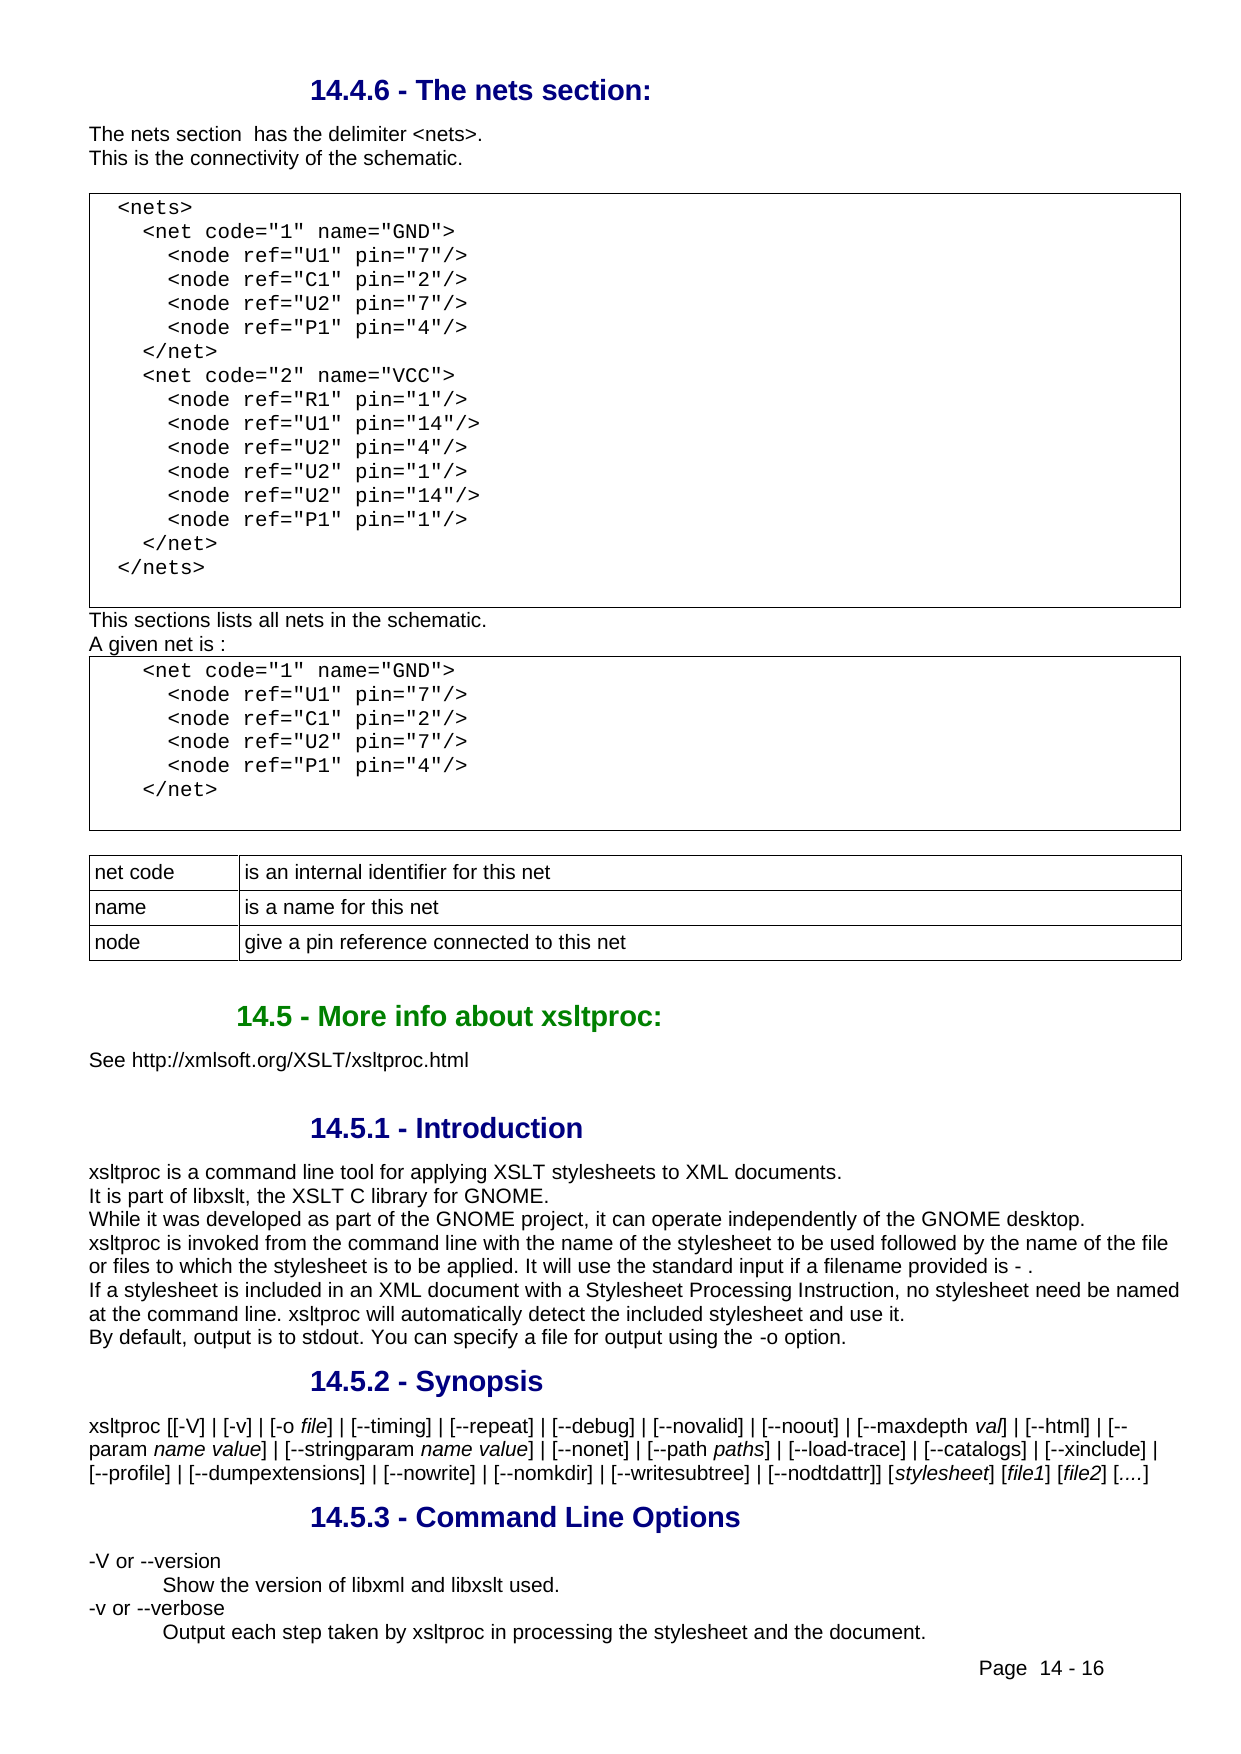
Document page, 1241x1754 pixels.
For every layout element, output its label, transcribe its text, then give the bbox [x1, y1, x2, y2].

text <node ref="C1" pin="2"/> [90, 703, 1180, 727]
subtitle The nets section: [236, 74, 1181, 106]
text This sections lists all nets in the schematic. [88, 608, 1181, 632]
text <node ref="U2" pin="7"/> [90, 727, 1180, 751]
text If a stylesheet is included in an XML document with a Stylesheet Processing Instruction, no stylesheet need be named at the command line. xsltproc will automatically detect the included stylesheet and use it. [88, 1278, 1181, 1326]
text By default, output is to stdout. You can specify a file for output using the -o option. [88, 1326, 1181, 1349]
text See http://xmlsoft.org/XSLT/xsltproc.html [88, 1049, 1181, 1072]
text <node ref="U1" pin="14"/> [90, 409, 1180, 433]
subtitle Command Line Options [236, 1501, 1181, 1533]
table_cell node [90, 926, 238, 960]
table_cell give a pin reference connected to this net [240, 926, 1181, 960]
table_header is an internal identifier for this net [240, 856, 1181, 890]
text </nets> [90, 553, 1180, 581]
text This is the connectivity of the schematic. [88, 146, 1181, 170]
text <node ref="U1" pin="7"/> [90, 241, 1180, 265]
text -V or --version [88, 1550, 1181, 1573]
text <node ref="U2" pin="14"/> [90, 481, 1180, 505]
text <node ref="C1" pin="2"/> [90, 265, 1180, 289]
text <net code="1" name="GND"> [90, 657, 1180, 679]
text <net code="2" name="VCC"> [90, 361, 1180, 385]
text <node ref="U2" pin="7"/> [90, 289, 1180, 313]
text The nets section has the delimiter <nets>. [88, 123, 1181, 146]
text While it was developed as part of the GNOME project, it can operate independently of the GNOME desktop. [88, 1208, 1181, 1231]
text </net> [90, 775, 1180, 803]
table_cell name [90, 891, 238, 925]
subtitle Synopsis [236, 1365, 1181, 1398]
text It is part of libxslt, the XSLT C library for GNOME. [88, 1184, 1181, 1208]
text <node ref="P1" pin="4"/> [90, 751, 1180, 775]
text <node ref="P1" pin="4"/> [90, 313, 1180, 337]
text A given net is : [88, 632, 1181, 656]
text </net> [90, 529, 1180, 553]
subtitle Introduction [236, 1112, 1181, 1144]
text Show the version of libxml and libxslt used. [162, 1573, 1181, 1597]
table_header net code [90, 856, 238, 890]
text -v or --verbose [88, 1597, 1181, 1620]
text <node ref="U1" pin="7"/> [90, 679, 1180, 703]
table_cell is a name for this net [240, 891, 1181, 925]
text <node ref="P1" pin="1"/> [90, 505, 1180, 529]
text </net> [90, 337, 1180, 361]
text <node ref="U2" pin="4"/> [90, 433, 1180, 457]
subtitle More info about xsltproc: [162, 1000, 1181, 1032]
text <net code="1" name="GND"> [90, 217, 1180, 241]
text <nets> [90, 194, 1180, 217]
text xsltproc is a command line tool for applying XSLT stylesheets to XML documents. [88, 1161, 1181, 1184]
text xsltproc is invoked from the command line with the name of the stylesheet to be used followed by the name of the file or files to which the stylesheet is to be applied. It will use the standard input if a filename provided is - . [88, 1231, 1181, 1278]
text Output each step taken by xsltproc in processing the stylesheet and the document. [162, 1620, 1181, 1644]
text xsltproc [[-V] | [-v] | [-o file] | [--timing] | [--repeat] | [--debug] | [--novalid] | [--noout] | [--maxdepth val] | [--html] | [--param name value] | [--stringparam name value] | [--nonet] | [--path paths] | [--load-trace] | [--catalogs] | [--xinclude] | [--profile] | [--dumpextensions] | [--nowrite] | [--nomkdir] | [--writesubtree] | [--nodtdattr]] [stylesheet] [file1] [file2] [....] [88, 1414, 1181, 1485]
text <node ref="U2" pin="1"/> [90, 457, 1180, 481]
text <node ref="R1" pin="1"/> [90, 385, 1180, 409]
